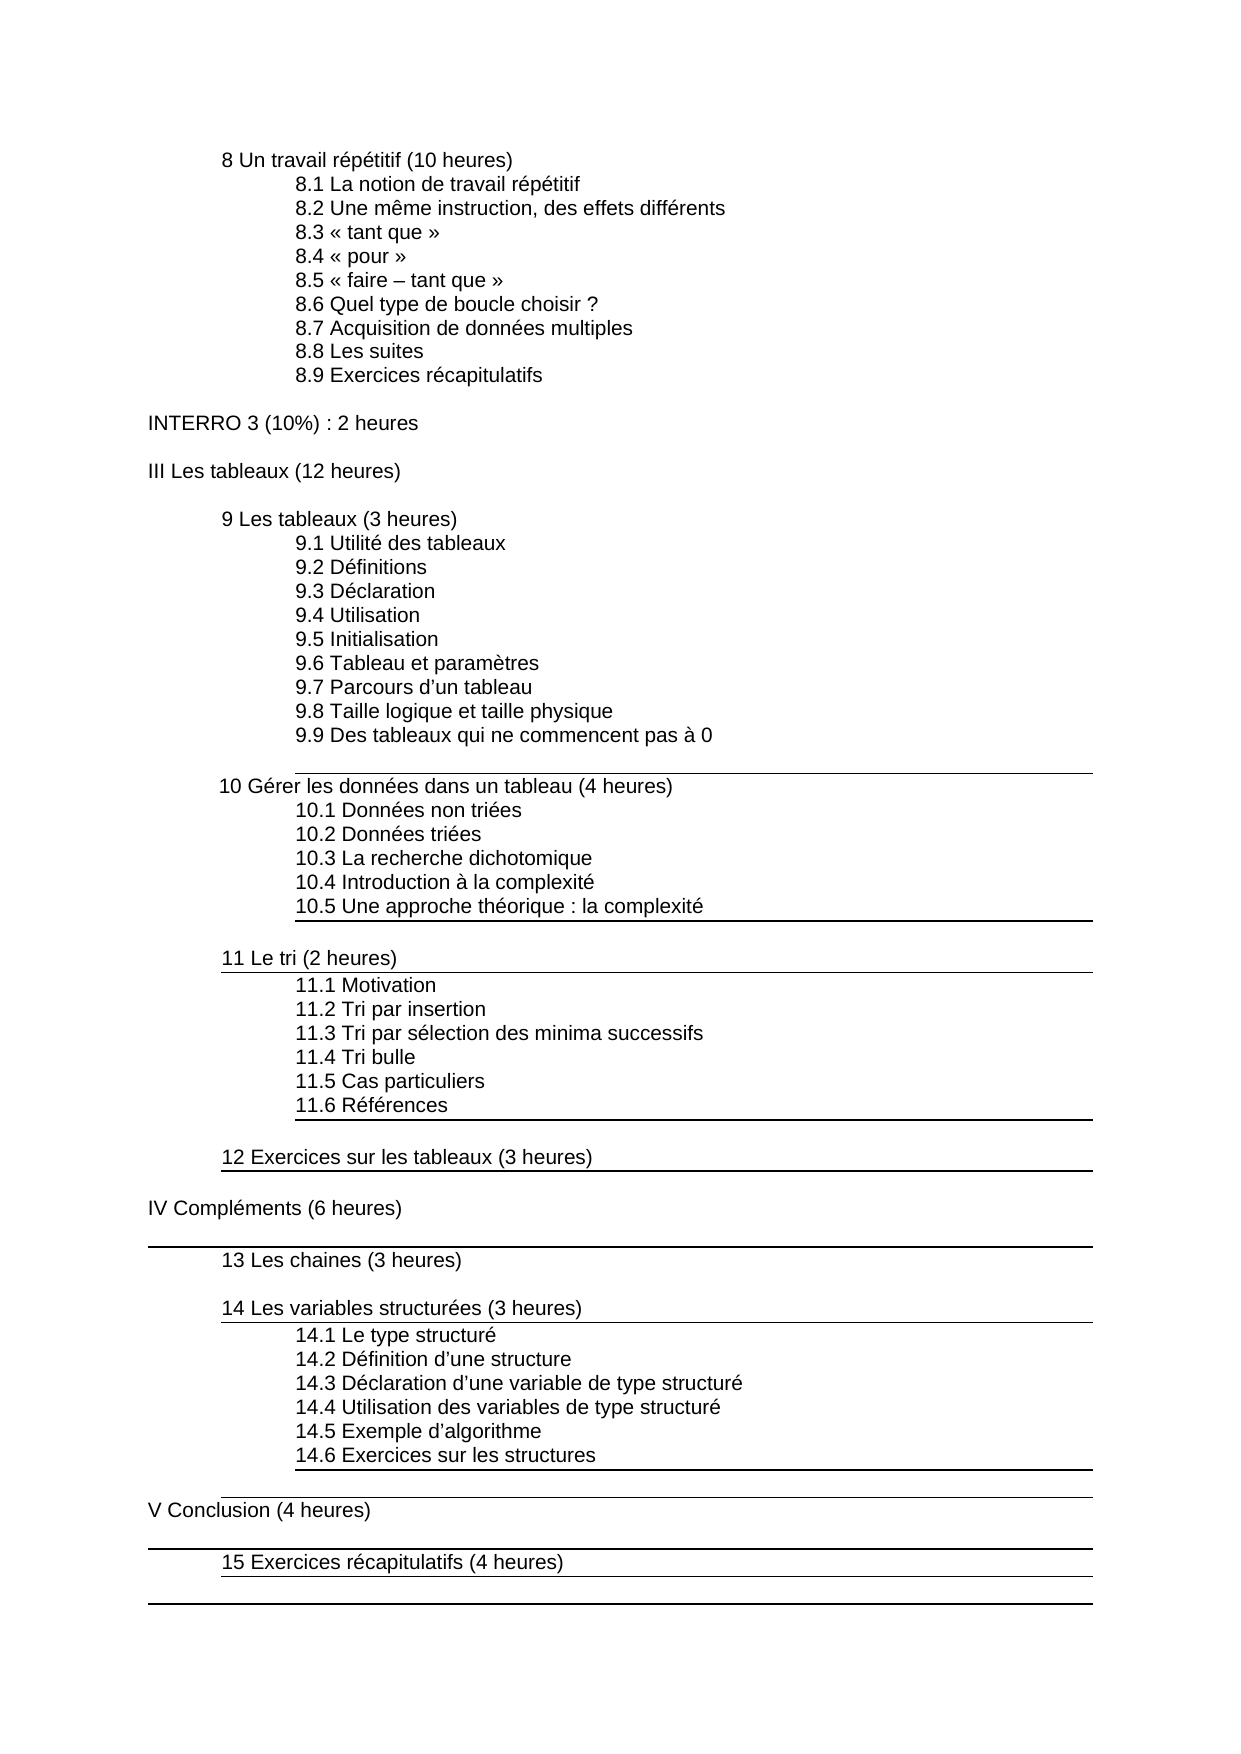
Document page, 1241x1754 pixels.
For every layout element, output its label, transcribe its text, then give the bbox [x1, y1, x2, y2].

text 10.5 Une approche théorique : la complexité [295, 894, 1093, 920]
text 14.1 Le type structuré [295, 1323, 1093, 1347]
text 8.7 Acquisition de données multiples [295, 315, 1093, 339]
text 10.2 Données triées [295, 822, 1093, 846]
text 9 Les tableaux (3 heures) [221, 507, 1093, 531]
text 11.4 Tri bulle [295, 1045, 1093, 1069]
text 9.9 Des tableaux qui ne commencent pas à 0 [295, 723, 1093, 747]
text 10 Gérer les données dans un tableau (4 heures) [218, 774, 1093, 798]
text 9.4 Utilisation [295, 603, 1093, 627]
text 11.3 Tri par sélection des minima successifs [295, 1021, 1093, 1045]
text 8.1 La notion de travail répétitif [295, 172, 1093, 196]
text IV Compléments (6 heures) [148, 1196, 1093, 1220]
text 9.3 Déclaration [295, 579, 1093, 603]
text 8.2 Une même instruction, des effets différents [295, 196, 1093, 219]
text 11.2 Tri par insertion [295, 997, 1093, 1021]
text V Conclusion (4 heures) [148, 1498, 1093, 1522]
text 12 Exercices sur les tableaux (3 heures) [221, 1144, 1093, 1170]
text 8.3 « tant que » [295, 219, 1093, 243]
text 14.5 Exemple d’algorithme [295, 1419, 1093, 1443]
text 9.5 Initialisation [295, 627, 1093, 651]
text 9.1 Utilité des tableaux [295, 531, 1093, 555]
text 14.2 Définition d’une structure [295, 1347, 1093, 1371]
text 14.4 Utilisation des variables de type structuré [295, 1395, 1093, 1419]
text 11.1 Motivation [295, 973, 1093, 997]
text 8.8 Les suites [295, 339, 1093, 363]
text 10.1 Données non triées [295, 798, 1093, 822]
text 9.7 Parcours d’un tableau [295, 675, 1093, 699]
text III Les tableaux (12 heures) [148, 459, 1093, 483]
text 14.6 Exercices sur les structures [295, 1443, 1093, 1469]
text 10.4 Introduction à la complexité [295, 870, 1093, 894]
text 8.6 Quel type de boucle choisir ? [295, 291, 1093, 315]
text 15 Exercices récapitulatifs (4 heures) [221, 1550, 1093, 1576]
text 8.5 « faire – tant que » [295, 267, 1093, 291]
text 9.6 Tableau et paramètres [295, 651, 1093, 675]
text 11.6 Références [295, 1093, 1093, 1119]
text INTERRO 3 (10%) : 2 heures [148, 411, 1093, 435]
text 8.9 Exercices récapitulatifs [295, 363, 1093, 387]
text 8.4 « pour » [295, 243, 1093, 267]
text 8 Un travail répétitif (10 heures) [221, 148, 1093, 172]
text 10.3 La recherche dichotomique [295, 846, 1093, 870]
text 13 Les chaines (3 heures) [221, 1248, 1093, 1272]
text 11.5 Cas particuliers [295, 1069, 1093, 1093]
text 14 Les variables structurées (3 heures) [221, 1296, 1093, 1322]
text 14.3 Déclaration d’une variable de type structuré [295, 1371, 1093, 1395]
text 9.8 Taille logique et taille physique [295, 699, 1093, 723]
text 9.2 Définitions [295, 555, 1093, 579]
text 11 Le tri (2 heures) [221, 946, 1093, 972]
